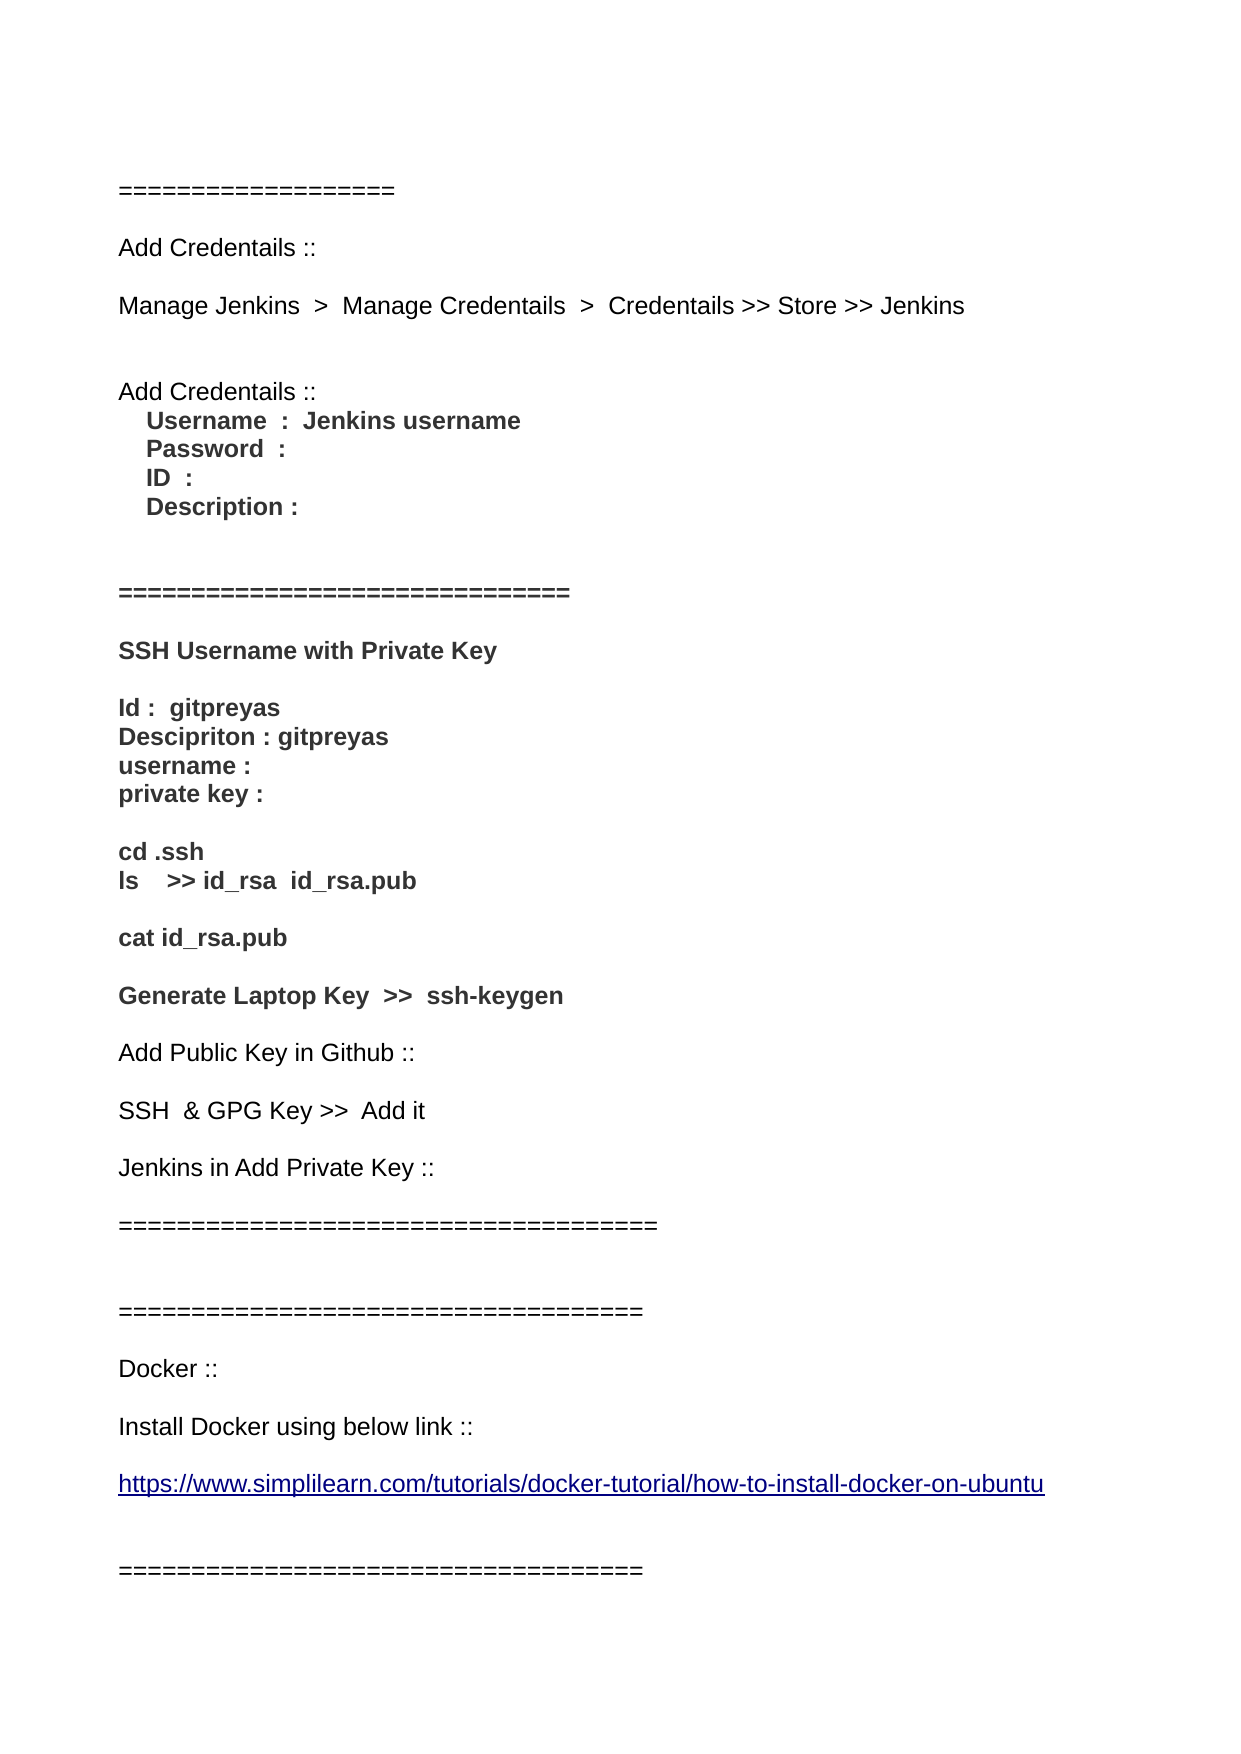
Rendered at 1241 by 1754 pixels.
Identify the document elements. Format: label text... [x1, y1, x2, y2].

text SSH Username with Private Key [118, 636, 1122, 664]
text Jenkins in Add Private Key :: [118, 1153, 1122, 1182]
text Password : [118, 434, 1122, 463]
text username : [118, 751, 1122, 779]
text SSH & GPG Key >> Add it [118, 1096, 1122, 1124]
text Manage Jenkins > Manage Credentails > Credentails >> Store >> Jenkins [118, 291, 1122, 319]
text cat id_rsa.pub [118, 923, 1122, 952]
text https://www.simplilearn.com/tutorials/docker-tutorial/how-to-install-docker-on-ubuntu [118, 1469, 1122, 1498]
text Generate Laptop Key >> ssh-keygen [118, 981, 1122, 1009]
text Add Credentails :: [118, 377, 1122, 406]
text ls >> id_rsa id_rsa.pub [118, 866, 1122, 894]
text =============================== [118, 578, 1122, 607]
text Description : [118, 492, 1122, 549]
text Descipriton : gitpreyas [118, 722, 1122, 751]
text Add Public Key in Github :: [118, 1038, 1122, 1067]
text Id : gitpreyas [118, 693, 1122, 722]
text ===================================== [118, 1211, 1122, 1239]
text Install Docker using below link :: [118, 1412, 1122, 1441]
text ==================================== [118, 1556, 1122, 1584]
text cd .ssh [118, 837, 1122, 866]
text private key : [118, 779, 1122, 808]
text Add Credentails :: [118, 233, 1122, 262]
text Docker :: [118, 1354, 1122, 1383]
text ID : [118, 463, 1122, 492]
text =================== [118, 176, 1122, 204]
text Username : Jenkins username [118, 406, 1122, 434]
text ==================================== [118, 1297, 1122, 1326]
